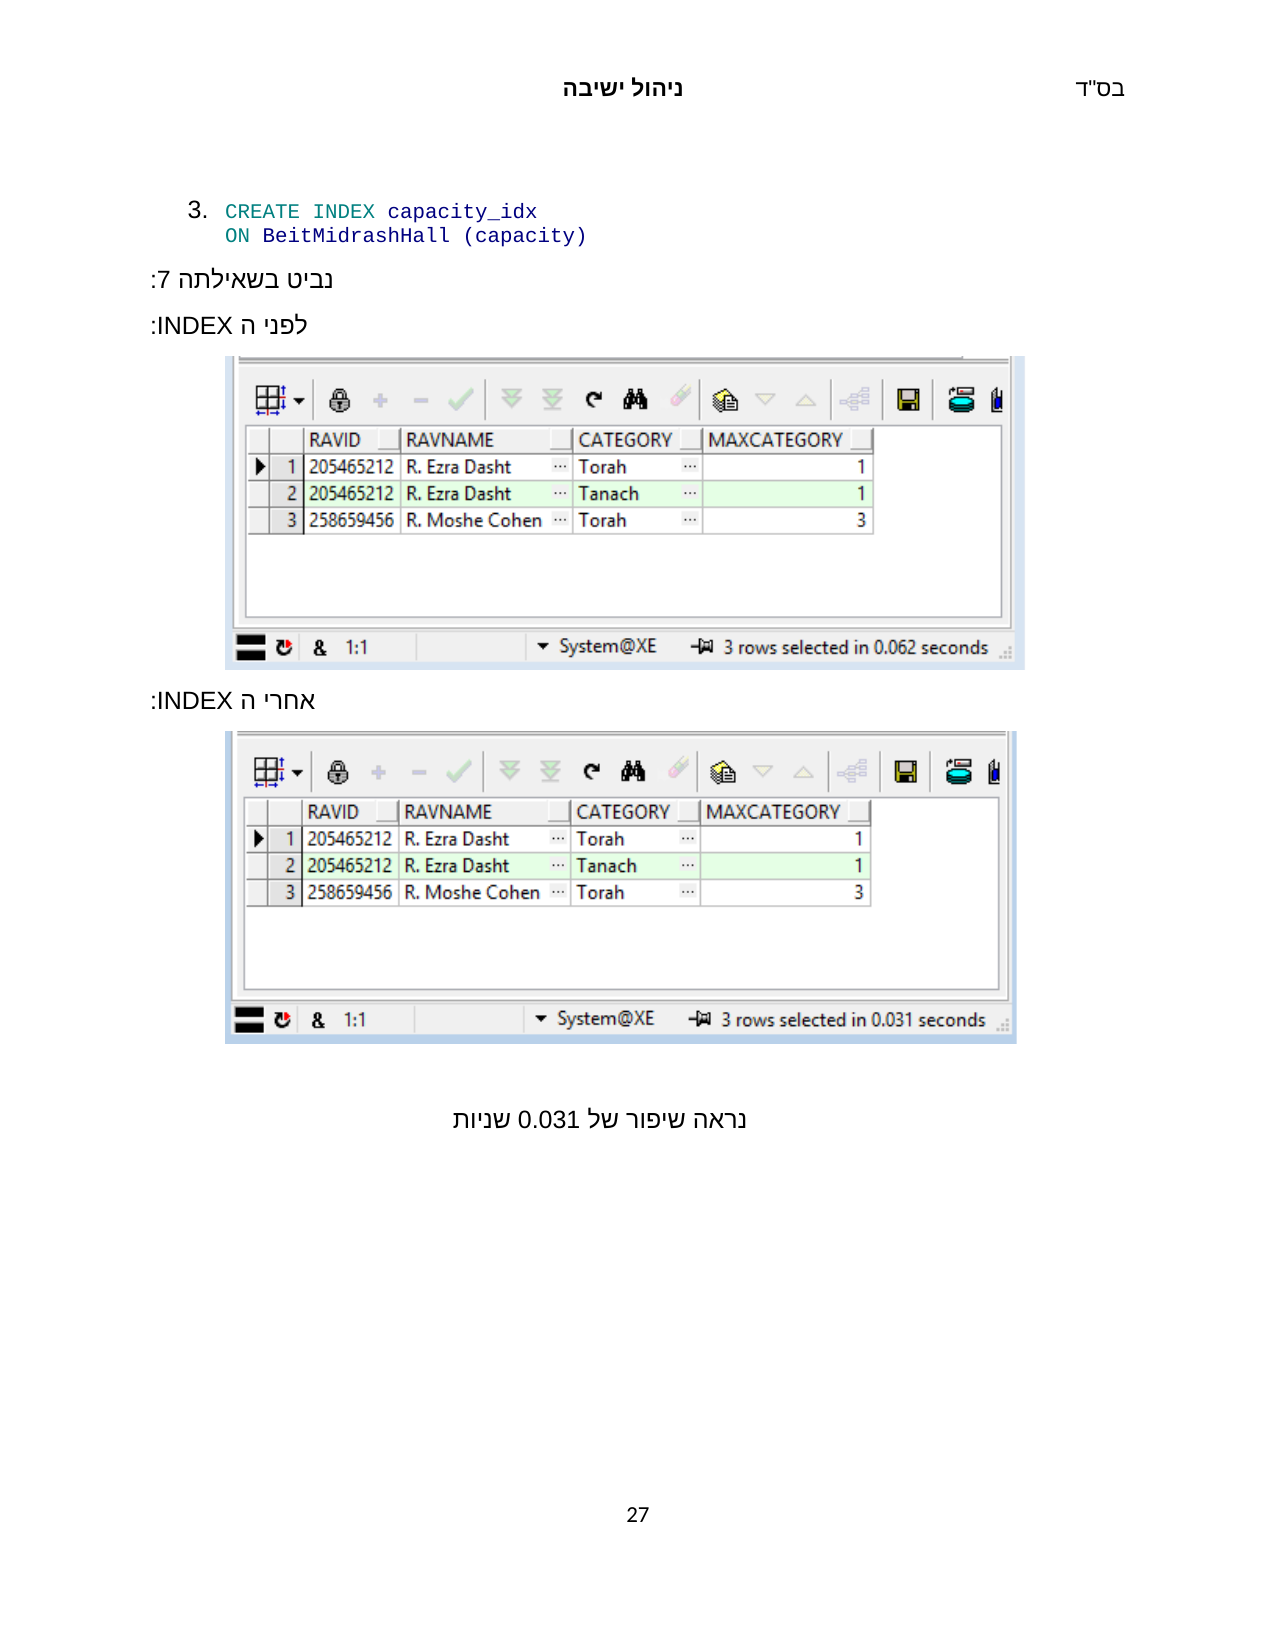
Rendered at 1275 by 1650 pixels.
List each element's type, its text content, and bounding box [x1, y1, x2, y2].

text ON BeitMidrashHall (capacity) [150, 225, 1125, 249]
text לפני ה INDEX: [150, 311, 1125, 339]
list CREATE INDEX capacity_idx [187, 195, 1125, 225]
text נביט בשאילתה 7: [150, 265, 1125, 294]
text נראה שיפור של 0.031 שניות [150, 1105, 1125, 1134]
text אחרי ה INDEX: [150, 686, 1125, 715]
